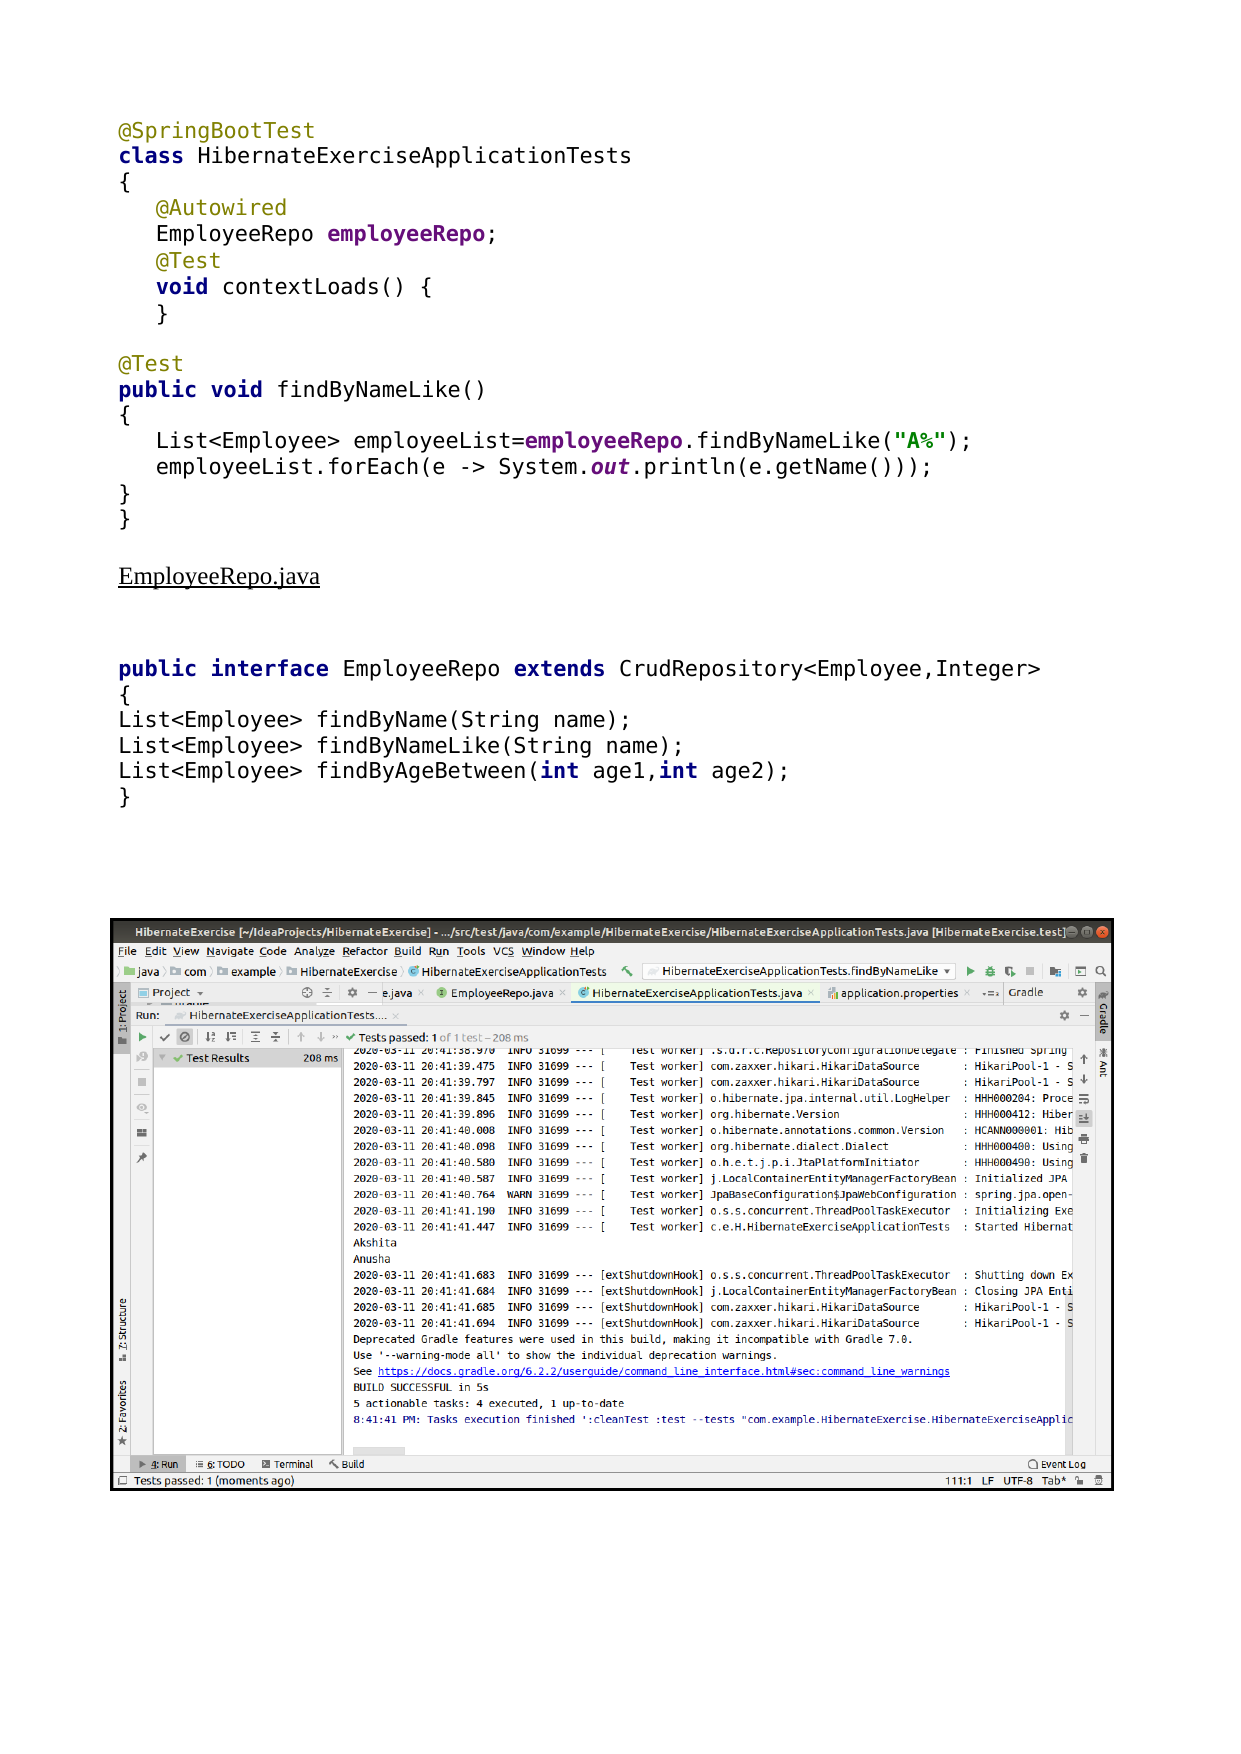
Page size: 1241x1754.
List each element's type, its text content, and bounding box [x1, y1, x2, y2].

text { [118, 402, 1122, 428]
text List<Employee> findByName(String name); [118, 708, 1122, 733]
text List<Employee> employeeList=employeeRepo.findByNameLike("A%"); [118, 428, 1122, 454]
text @Autowired [118, 195, 1122, 221]
text { [118, 169, 1122, 195]
text EmployeeRepo.java [118, 561, 1122, 590]
text } [118, 506, 1122, 532]
picture [113, 921, 1112, 1488]
text @Test [118, 351, 1122, 377]
text } [118, 481, 1122, 506]
text employeeList.forEach(e -> System.out.println(e.getName())); [118, 454, 1122, 481]
text } [118, 784, 1122, 810]
text class HibernateExerciseApplicationTests [118, 144, 1122, 169]
text List<Employee> findByNameLike(String name); [118, 733, 1122, 759]
text @Test [118, 248, 1122, 274]
text List<Employee> findByAgeBetween(int age1,int age2); [118, 759, 1122, 784]
text @SpringBootTest [118, 118, 1122, 144]
text public void findByNameLike() [118, 377, 1122, 402]
text { [118, 682, 1122, 708]
text EmployeeRepo employeeRepo; [118, 221, 1122, 248]
text void contextLoads() { [118, 274, 1122, 301]
text public interface EmployeeRepo extends CrudRepository<Employee,Integer> [118, 657, 1122, 682]
text } [118, 301, 1122, 327]
